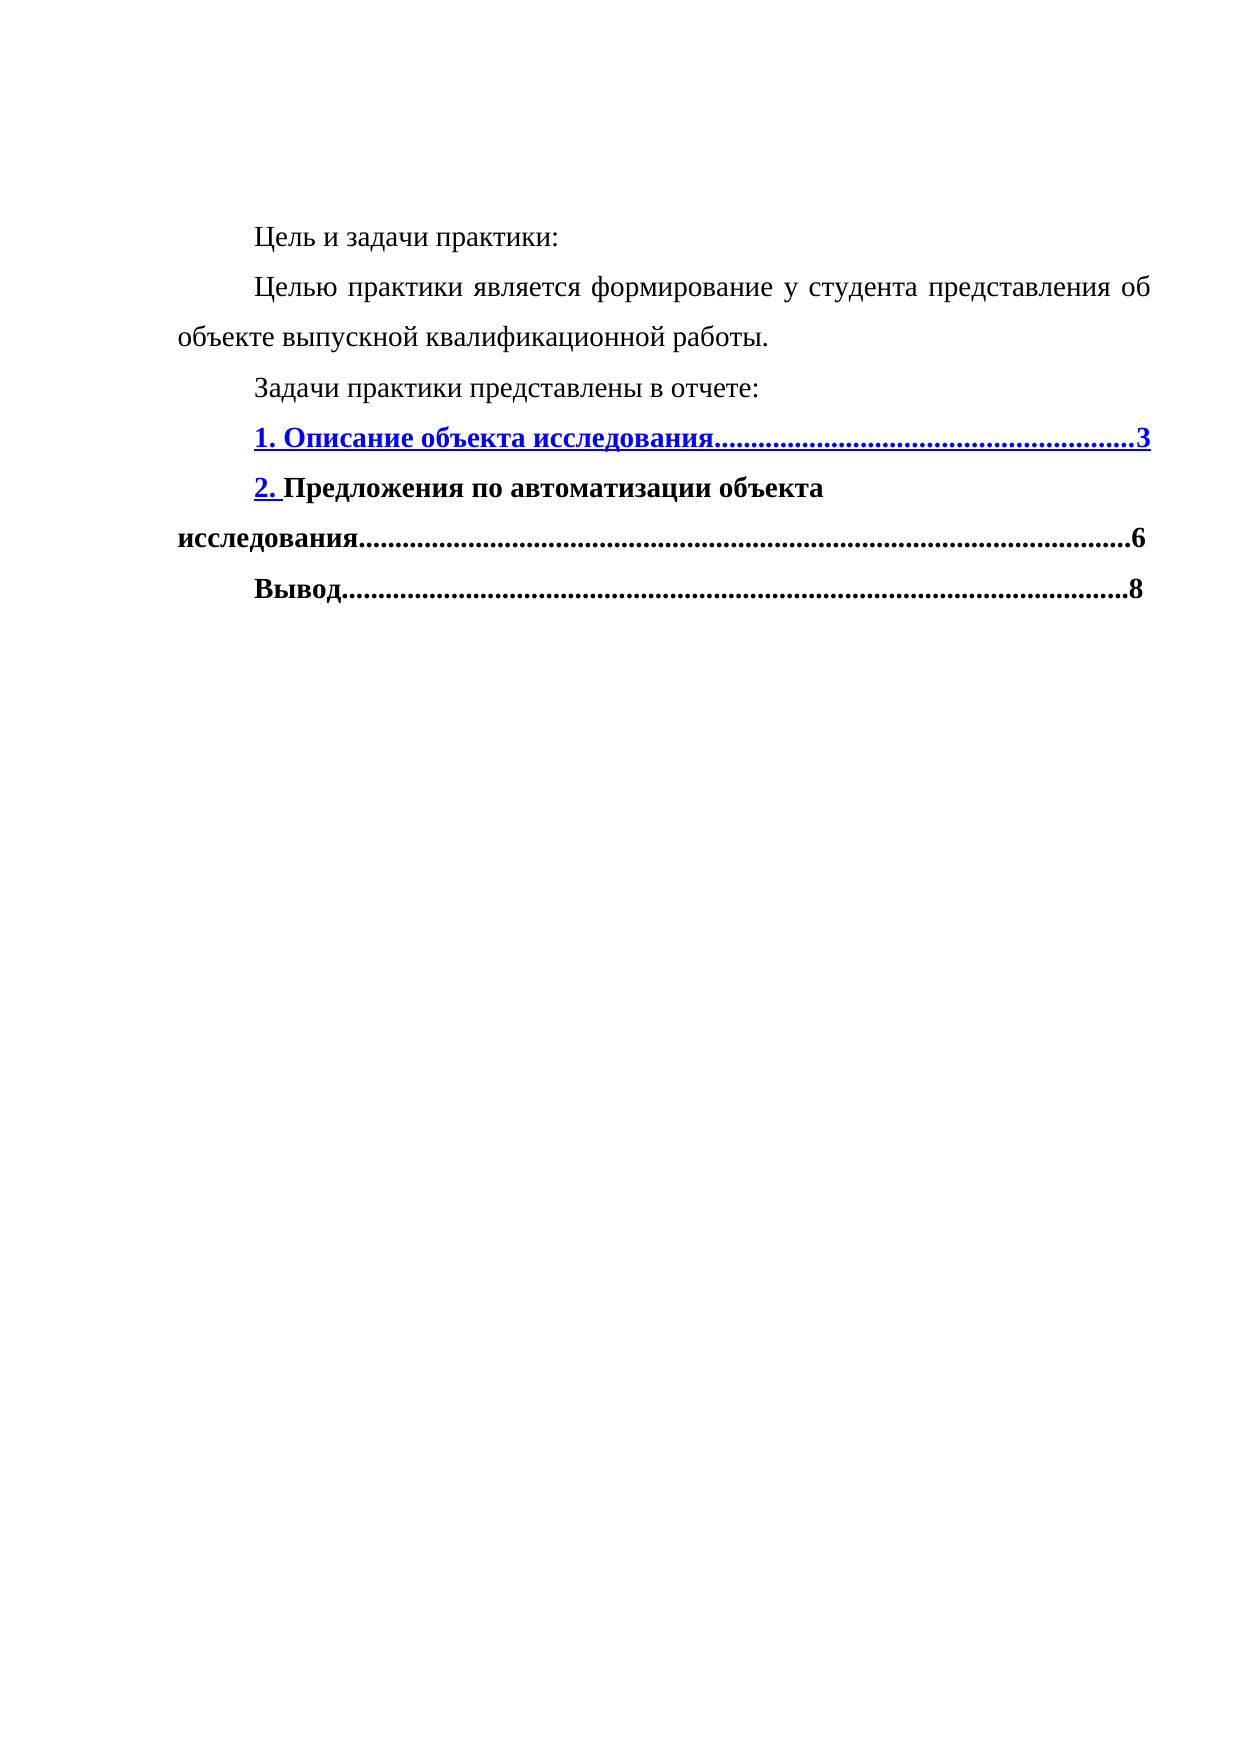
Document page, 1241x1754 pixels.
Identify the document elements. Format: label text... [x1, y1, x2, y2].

text Цель и задачи практики: [177, 219, 1152, 252]
text 2. Предложения по автоматизации объекта исследования..........................................................................................................6 [177, 470, 1152, 554]
text 1. Описание объекта исследования 3 [177, 420, 1152, 453]
text Вывод............................................................................................................8 [177, 571, 1152, 604]
text Задачи практики представлены в отчете: [177, 370, 1152, 403]
text Целью практики является формирование у студента представления об объекте выпускной квалификационной работы. [177, 269, 1152, 353]
